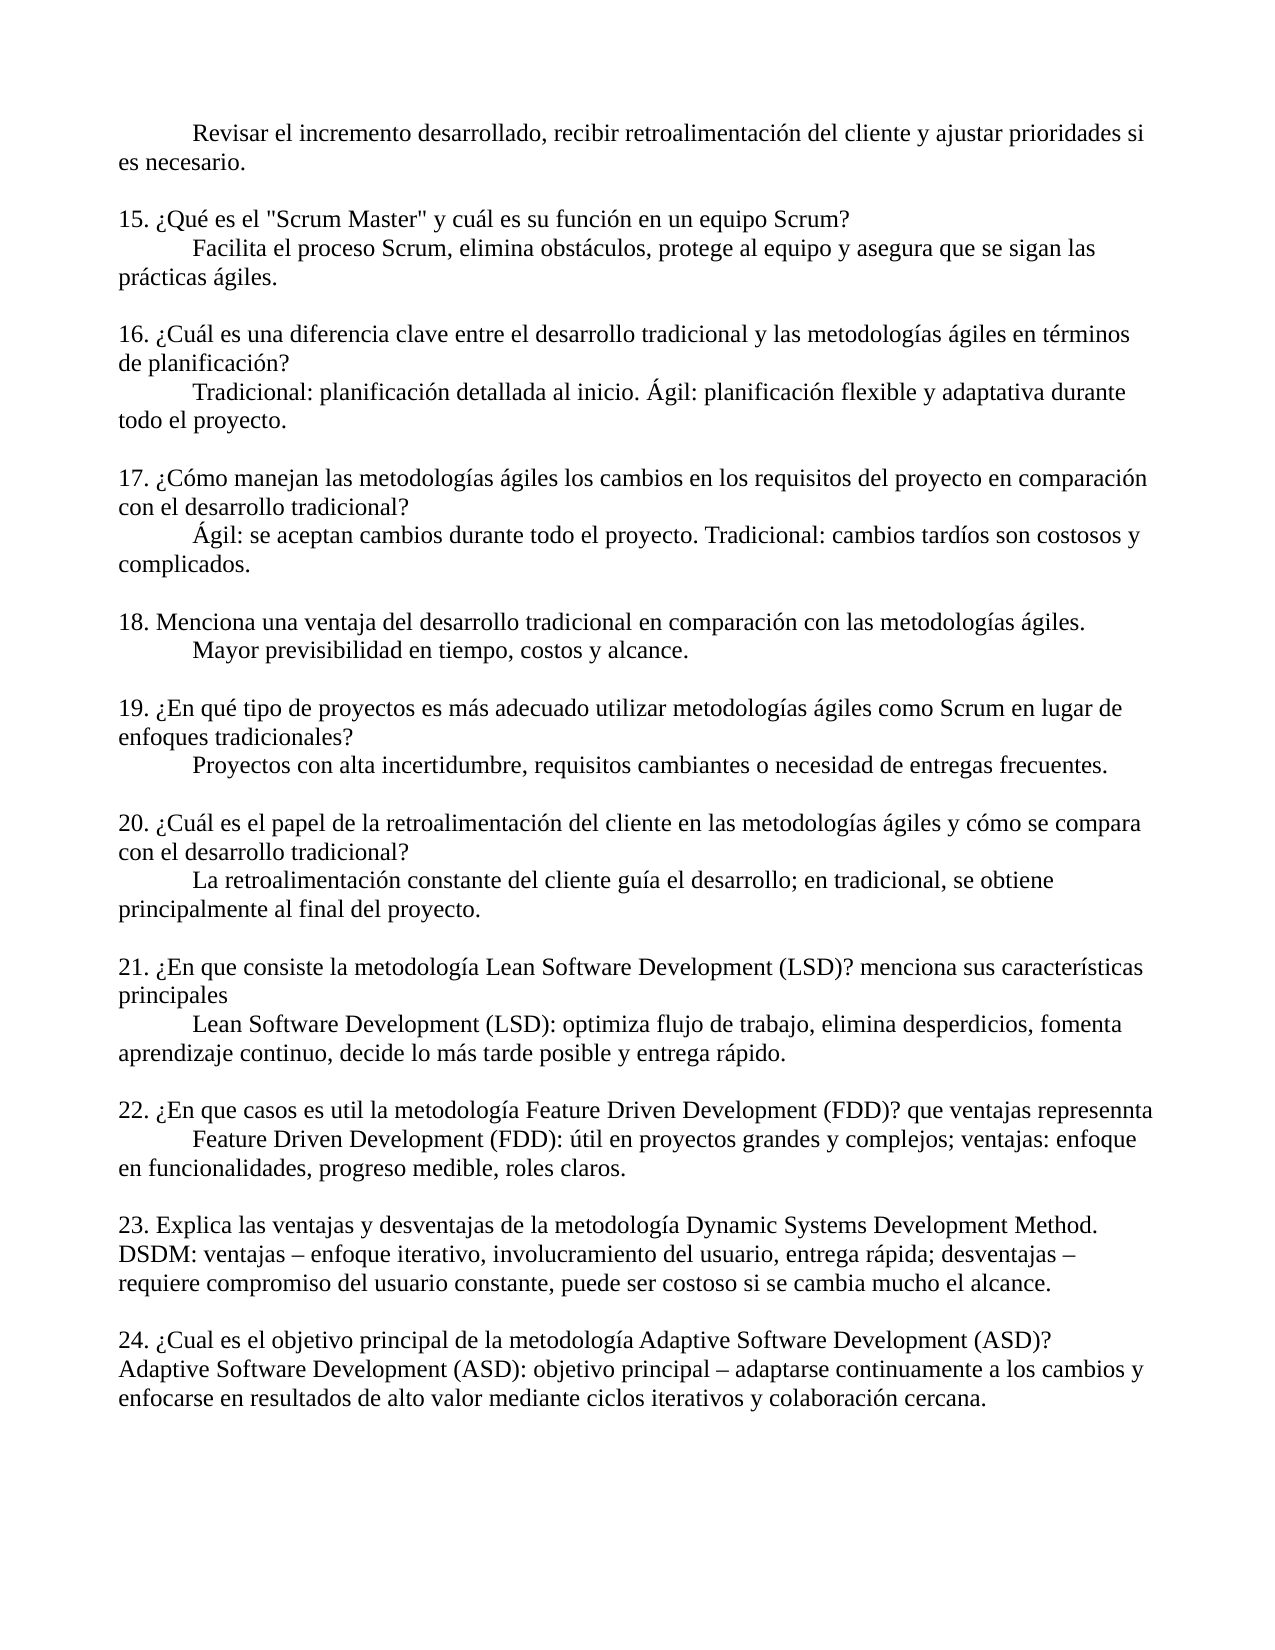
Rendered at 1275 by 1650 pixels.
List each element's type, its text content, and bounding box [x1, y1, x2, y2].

text 19. ¿En qué tipo de proyectos es más adecuado utilizar metodologías ágiles como Scrum en lugar de enfoques tradicionales? [118, 693, 1157, 751]
text 20. ¿Cuál es el papel de la retroalimentación del cliente en las metodologías ágiles y cómo se compara con el desarrollo tradicional? [118, 808, 1157, 866]
text Facilita el proceso Scrum, elimina obstáculos, protege al equipo y asegura que se sigan las prácticas ágiles. [118, 233, 1157, 291]
text 21. ¿En que consiste la metodología Lean Software Development (LSD)? menciona sus características [118, 952, 1157, 981]
text 24. ¿Cual es el objetivo principal de la metodología Adaptive Software Development (ASD)? [118, 1326, 1157, 1354]
text 15. ¿Qué es el "Scrum Master" y cuál es su función en un equipo Scrum? [118, 204, 1157, 233]
text Tradicional: planificación detallada al inicio. Ágil: planificación flexible y adaptativa durante todo el proyecto. [118, 377, 1157, 434]
text 16. ¿Cuál es una diferencia clave entre el desarrollo tradicional y las metodologías ágiles en términos de planificación? [118, 319, 1157, 377]
text DSDM: ventajas – enfoque iterativo, involucramiento del usuario, entrega rápida; desventajas – requiere compromiso del usuario constante, puede ser costoso si se cambia mucho el alcance. [118, 1239, 1157, 1297]
text 18. Menciona una ventaja del desarrollo tradicional en comparación con las metodologías ágiles. [118, 607, 1157, 636]
text Revisar el incremento desarrollado, recibir retroalimentación del cliente y ajustar prioridades si es necesario. [118, 118, 1157, 176]
text Mayor previsibilidad en tiempo, costos y alcance. [118, 636, 1157, 664]
text Adaptive Software Development (ASD): objetivo principal – adaptarse continuamente a los cambios y enfocarse en resultados de alto valor mediante ciclos iterativos y colaboración cercana. [118, 1354, 1157, 1412]
text principales [118, 981, 1157, 1009]
text Ágil: se aceptan cambios durante todo el proyecto. Tradicional: cambios tardíos son costosos y complicados. [118, 521, 1157, 578]
text 23. Explica las ventajas y desventajas de la metodología Dynamic Systems Development Method. [118, 1211, 1157, 1239]
text Feature Driven Development (FDD): útil en proyectos grandes y complejos; ventajas: enfoque en funcionalidades, progreso medible, roles claros. [118, 1124, 1157, 1182]
text Lean Software Development (LSD): optimiza flujo de trabajo, elimina desperdicios, fomenta aprendizaje continuo, decide lo más tarde posible y entrega rápido. [118, 1009, 1157, 1067]
text La retroalimentación constante del cliente guía el desarrollo; en tradicional, se obtiene principalmente al final del proyecto. [118, 866, 1157, 923]
text 22. ¿En que casos es util la metodología Feature Driven Development (FDD)? que ventajas represennta [118, 1096, 1157, 1124]
text Proyectos con alta incertidumbre, requisitos cambiantes o necesidad de entregas frecuentes. [118, 751, 1157, 779]
text 17. ¿Cómo manejan las metodologías ágiles los cambios en los requisitos del proyecto en comparación con el desarrollo tradicional? [118, 463, 1157, 521]
